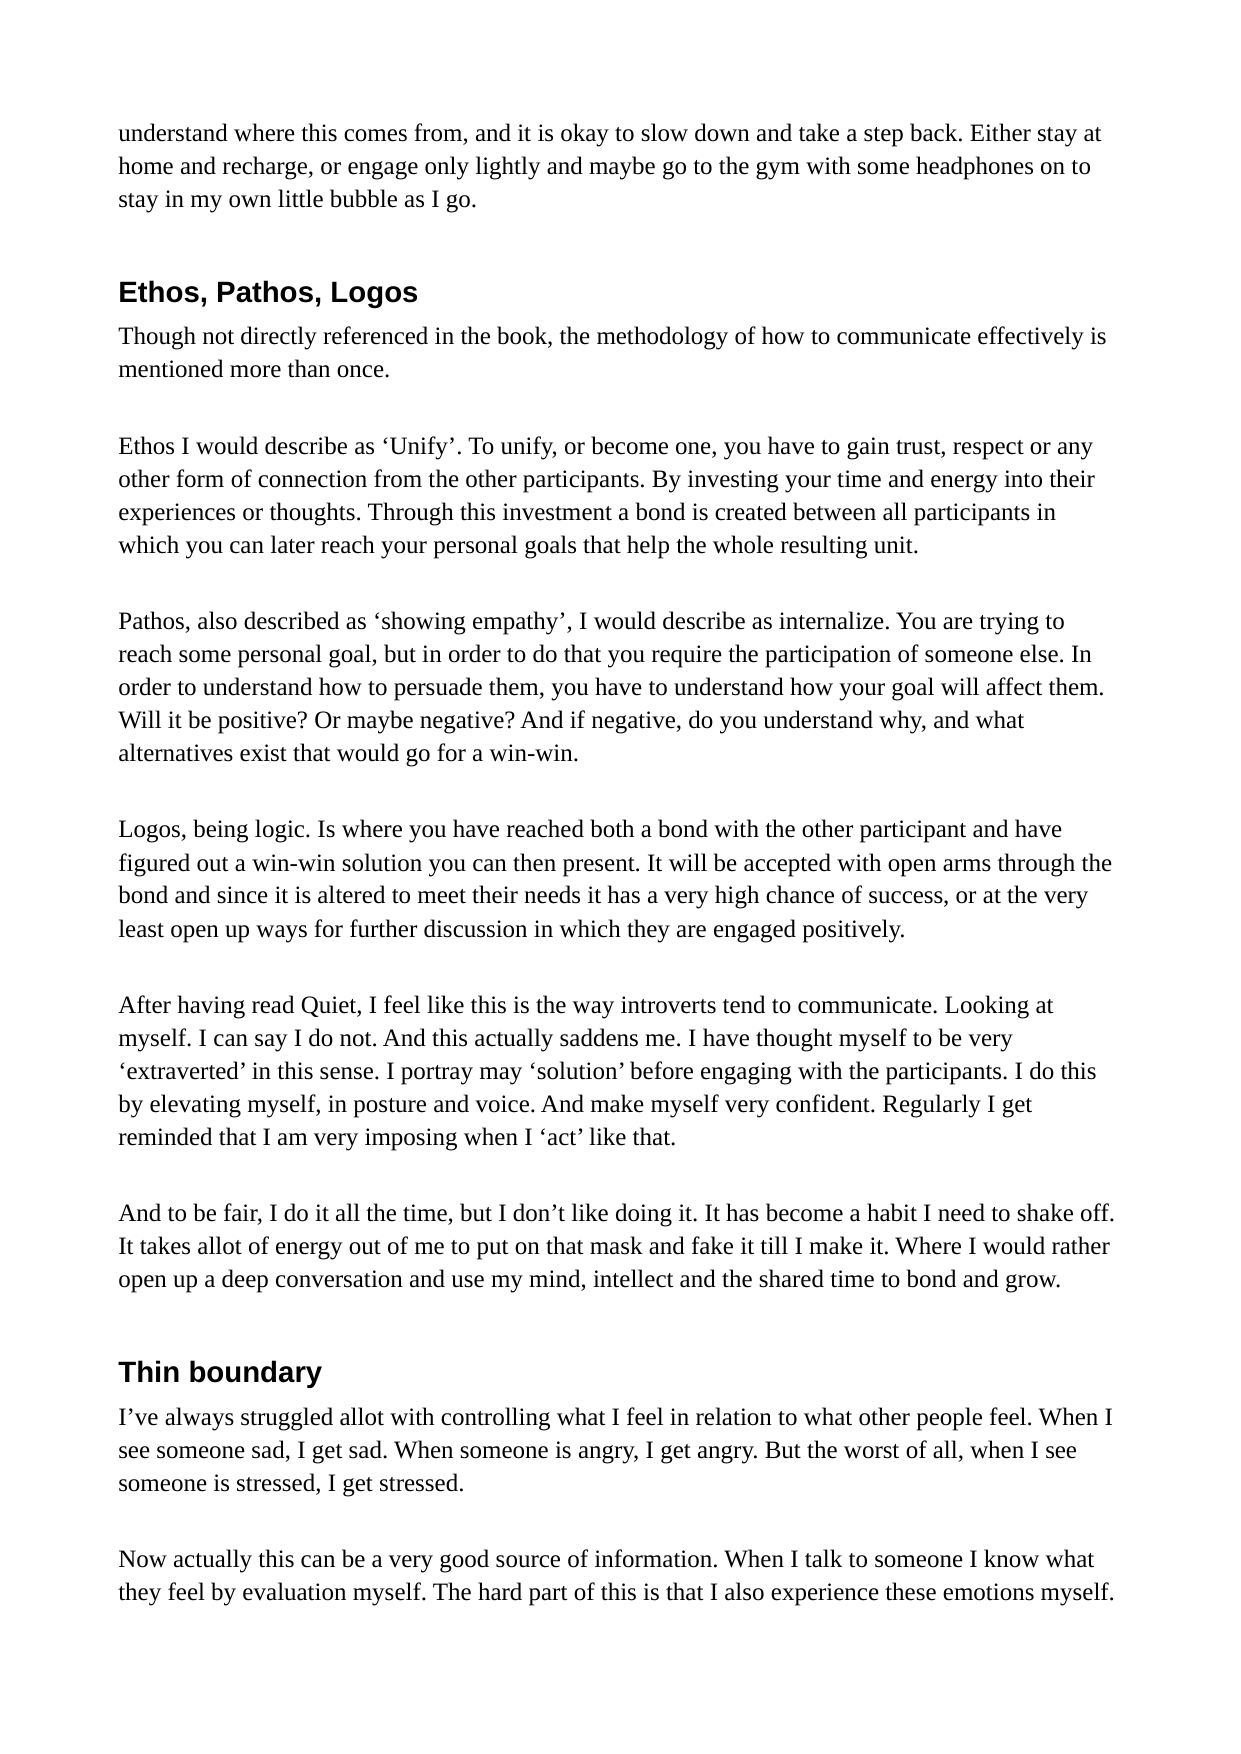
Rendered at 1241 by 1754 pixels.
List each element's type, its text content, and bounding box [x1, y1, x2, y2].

subtitle Ethos, Pathos, Logos [118, 275, 1122, 309]
text understand where this comes from, and it is okay to slow down and take a step back. Either stay at home and recharge, or engage only lightly and maybe go to the gym with some headphones on to stay in my own little bubble as I go. [118, 118, 1122, 213]
text Logos, being logic. Is where you have reached both a bond with the other participant and have figured out a win-win solution you can then present. It will be accepted with open arms through the bond and since it is altered to meet their needs it has a very high chance of success, or at the very least open up ways for further discussion in which they are engaged positively. [118, 814, 1122, 942]
text Ethos I would describe as ‘Unify’. To unify, or become one, you have to gain trust, respect or any other form of connection from the other participants. By investing your time and energy into their experiences or thoughts. Through this investment a bond is created between all participants in which you can later reach your personal goals that help the whole resulting unit. [118, 431, 1122, 558]
text And to be fair, I do it all the time, but I don’t like doing it. It has become a habit I need to shake off. It takes allot of energy out of me to put on that mask and fake it till I make it. Where I would rather open up a deep conversation and use my mind, intellect and the shared time to bond and grow. [118, 1198, 1122, 1293]
text I’ve always struggled allot with controlling what I feel in relation to what other people feel. When I see someone sad, I get sad. When someone is angry, I get angry. But the worst of all, when I see someone is stressed, I get stressed. [118, 1402, 1122, 1496]
text After having read Quiet, I feel like this is the way introverts tend to communicate. Looking at myself. I can say I do not. And this actually saddens me. I have thought myself to be very ‘extraverted’ in this sense. I portray may ‘solution’ before engaging with the participants. I do this by elevating myself, in posture and voice. And make myself very confident. Regularly I get reminded that I am very imposing when I ‘act’ like that. [118, 990, 1122, 1151]
text Though not directly referenced in the book, the methodology of how to communicate effectively is mentioned more than once. [118, 321, 1122, 383]
text Now actually this can be a very good source of information. When I talk to someone I know what they feel by evaluation myself. The hard part of this is that I also experience these emotions myself. [118, 1544, 1122, 1606]
text Pathos, also described as ‘showing empathy’, I would describe as internalize. You are trying to reach some personal goal, but in order to do that you require the participation of someone else. In order to understand how to persuade them, you have to understand how your goal will affect them. Will it be positive? Or maybe negative? And if negative, do you understand why, and what alternatives exist that would go for a win-win. [118, 606, 1122, 767]
subtitle Thin boundary [118, 1355, 1122, 1389]
